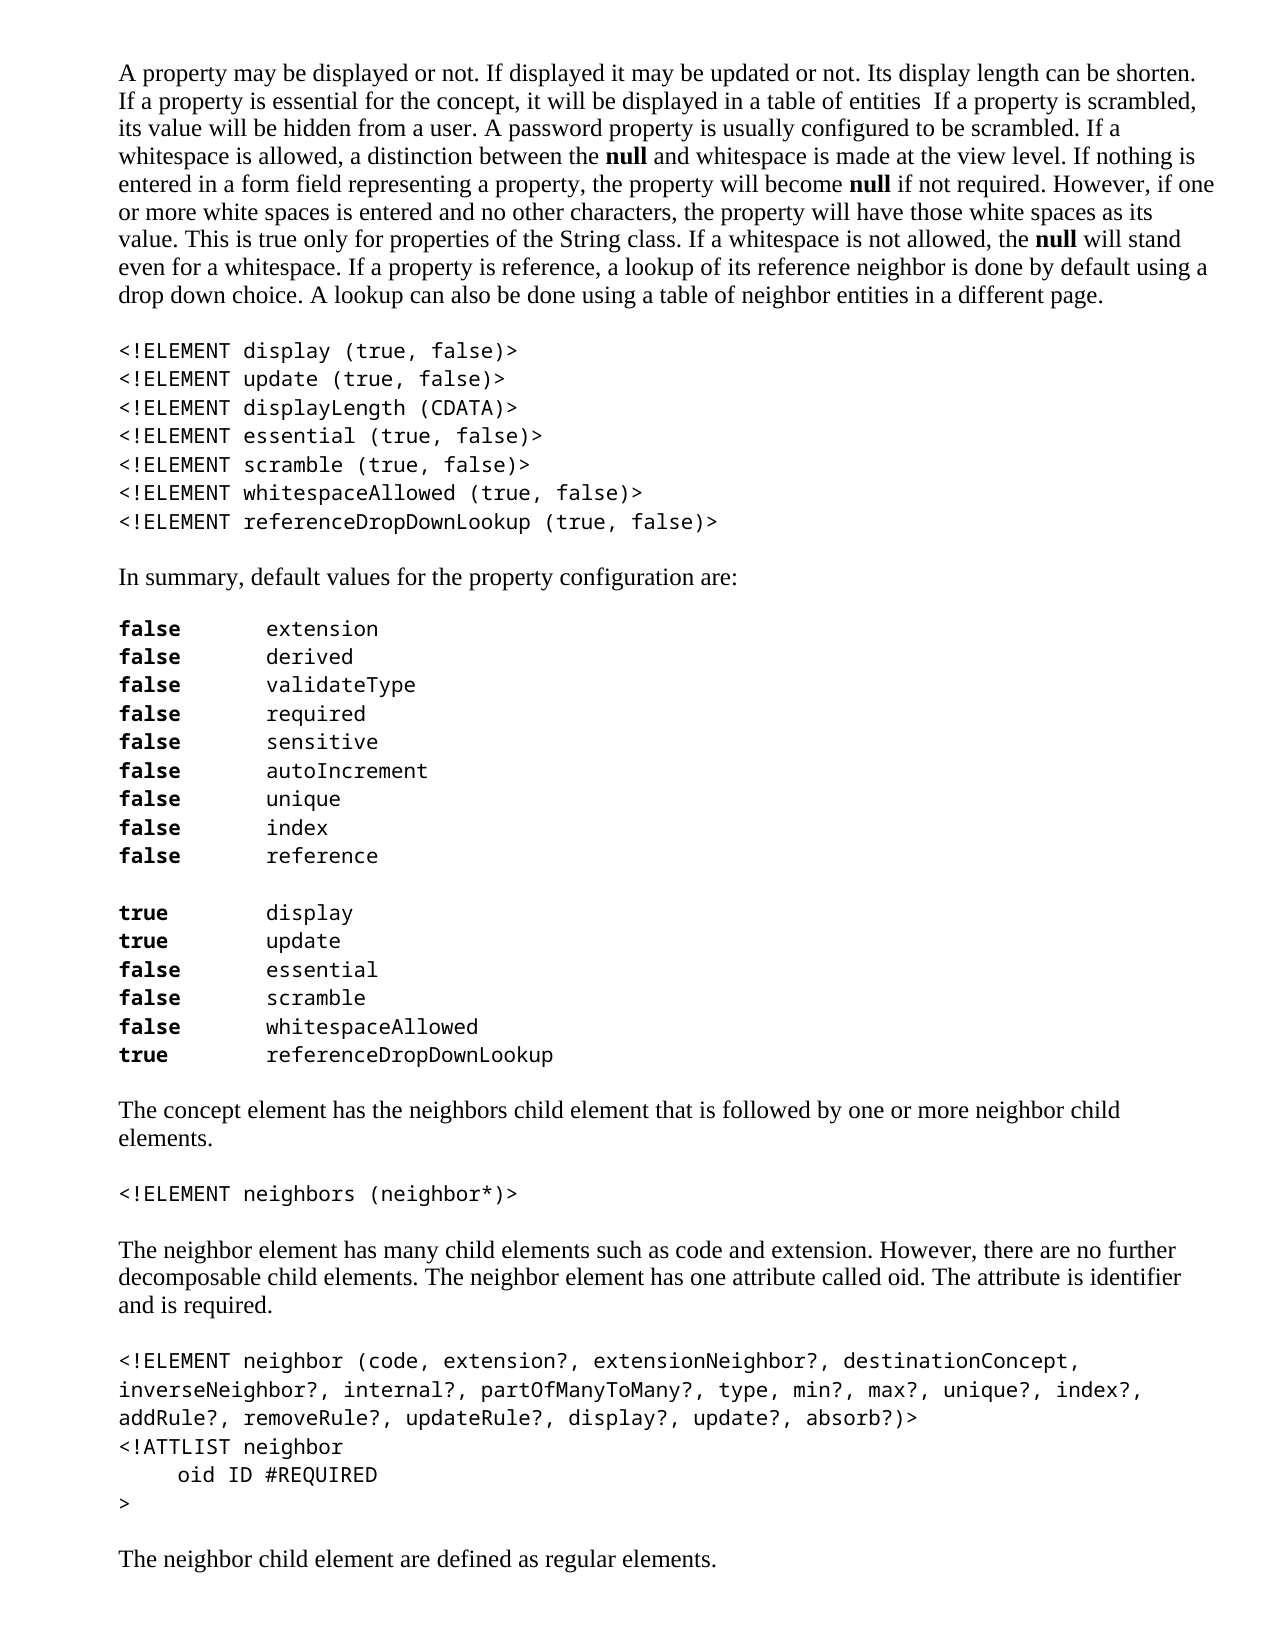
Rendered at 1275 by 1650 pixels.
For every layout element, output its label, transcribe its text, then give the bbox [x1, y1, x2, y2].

text The concept element has the neighbors child element that is followed by one or more neighbor child elements. [118, 1096, 1216, 1152]
text <!ATTLIST neighbor [118, 1432, 1216, 1460]
text false unique [118, 784, 1216, 813]
text false sensitive [118, 727, 1216, 756]
text true referenceDropDownLookup [118, 1040, 1216, 1069]
text false validateType [118, 671, 1216, 699]
text <!ELEMENT essential (true, false)> [118, 421, 1216, 450]
text false scramble [118, 983, 1216, 1012]
text true update [118, 927, 1216, 955]
text true display [118, 898, 1216, 927]
text In summary, default values for the property configuration are: [118, 563, 1216, 591]
text false reference [118, 841, 1216, 870]
text false required [118, 699, 1216, 727]
text <!ELEMENT scramble (true, false)> [118, 450, 1216, 478]
text <!ELEMENT whitespaceAllowed (true, false)> [118, 478, 1216, 507]
text false index [118, 813, 1216, 841]
text <!ELEMENT neighbors (neighbor*)> [118, 1179, 1216, 1208]
text false whitespaceAllowed [118, 1012, 1216, 1040]
text The neighbor element has many child elements such as code and extension. However, there are no further decomposable child elements. The neighbor element has one attribute called oid. The attribute is identifier and is required. [118, 1236, 1216, 1319]
text The neighbor child element are defined as regular elements. [118, 1545, 1216, 1573]
text false derived [118, 642, 1216, 671]
text false essential [118, 955, 1216, 983]
text oid ID #REQUIRED [118, 1460, 1216, 1489]
text false autoIncrement [118, 756, 1216, 784]
text > [118, 1489, 1216, 1517]
text <!ELEMENT update (true, false)> [118, 364, 1216, 393]
text <!ELEMENT referenceDropDownLookup (true, false)> [118, 507, 1216, 535]
text false extension [118, 614, 1216, 642]
text <!ELEMENT display (true, false)> [118, 336, 1216, 364]
text <!ELEMENT neighbor (code, extension?, extensionNeighbor?, destinationConcept, inverseNeighbor?, internal?, partOfManyToMany?, type, min?, max?, unique?, index?, addRule?, removeRule?, updateRule?, display?, update?, absorb?)> [118, 1347, 1216, 1432]
text A property may be displayed or not. If displayed it may be updated or not. Its display length can be shorten. If a property is essential for the concept, it will be displayed in a table of entities If a property is scrambled, its value will be hidden from a user. A password property is usually configured to be scrambled. If a whitespace is allowed, a distinction between the null and whitespace is made at the view level. If nothing is entered in a form field representing a property, the property will become null if not required. However, if one or more white spaces is entered and no other characters, the property will have those white spaces as its value. This is true only for properties of the String class. If a whitespace is not allowed, the null will stand even for a whitespace. If a property is reference, a lookup of its reference neighbor is done by default using a drop down choice. A lookup can also be done using a table of neighbor entities in a different page. [118, 59, 1216, 308]
text <!ELEMENT displayLength (CDATA)> [118, 393, 1216, 421]
